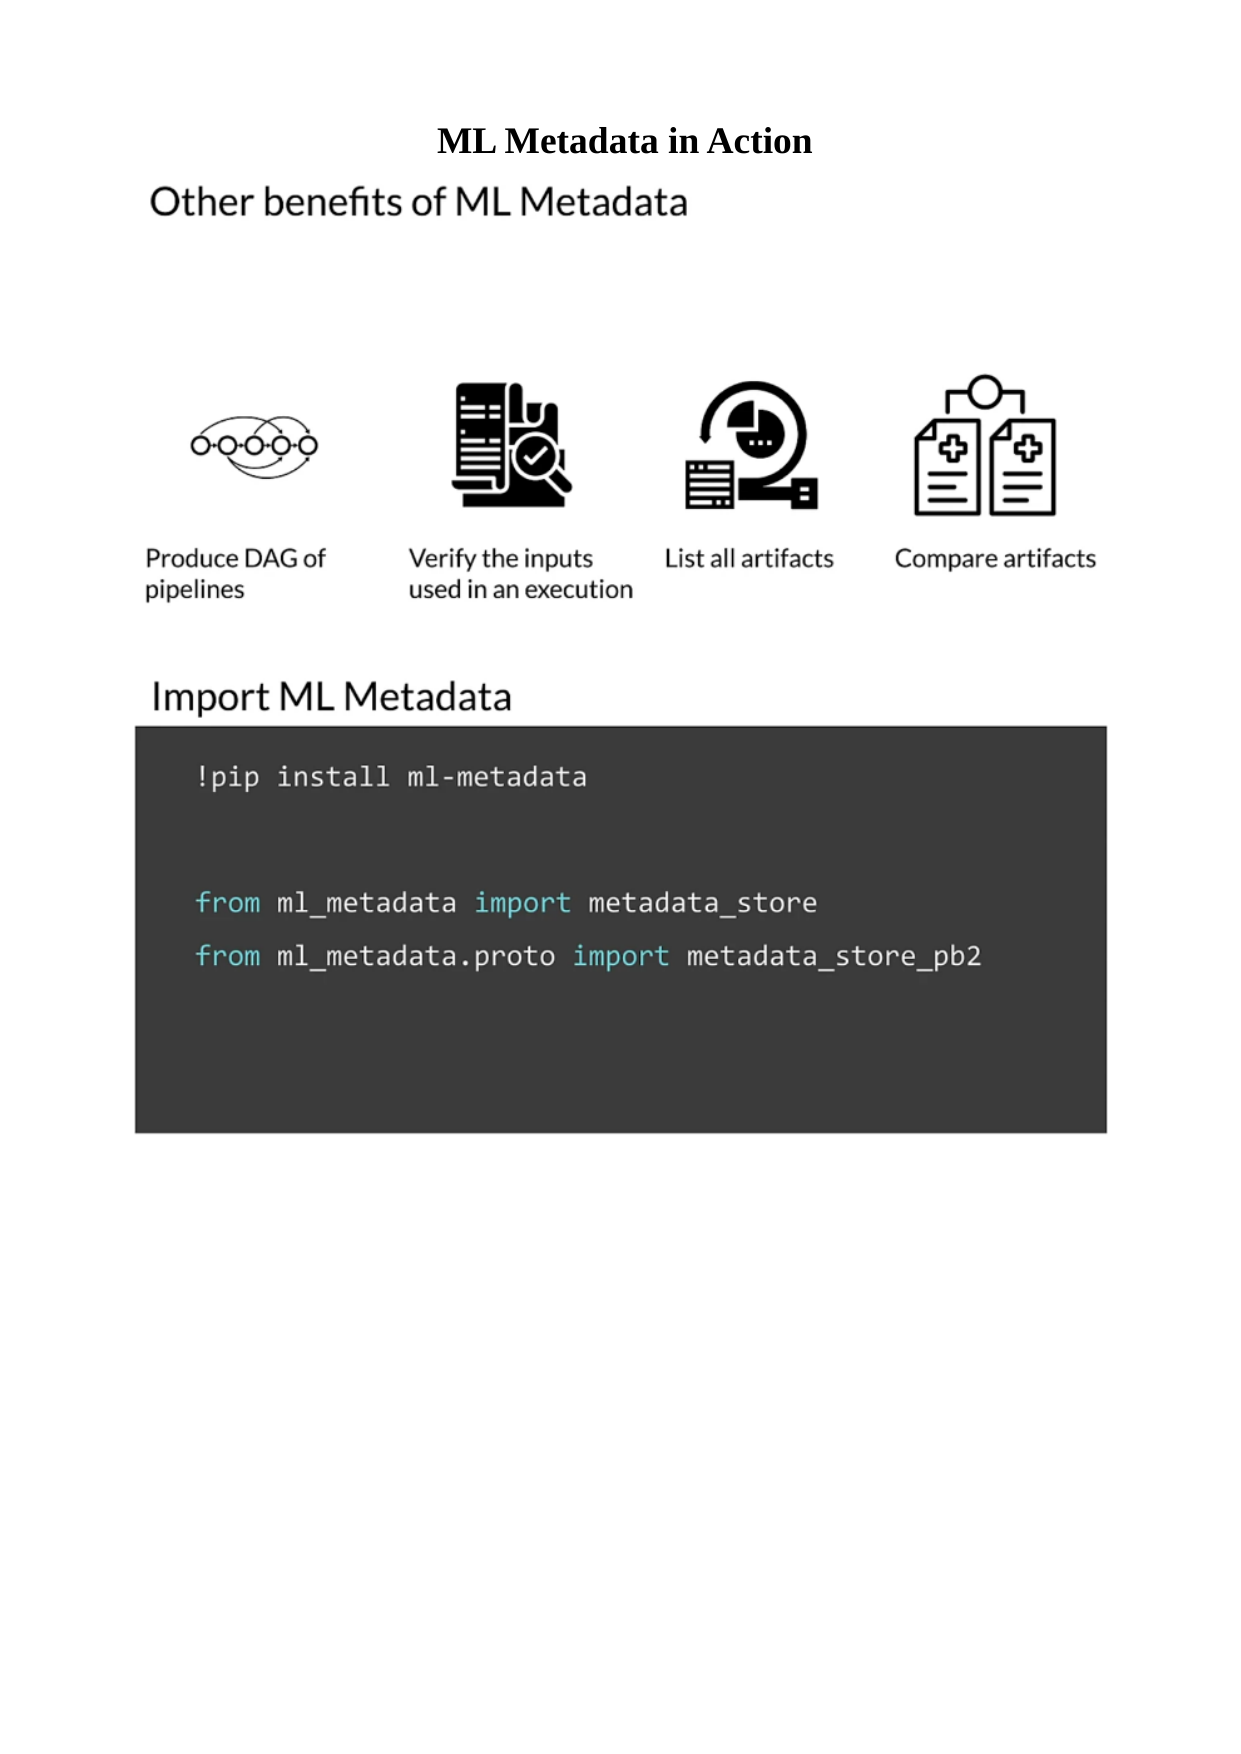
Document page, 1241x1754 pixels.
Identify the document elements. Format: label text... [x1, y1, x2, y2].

subtitle ML Metadata in Action [118, 118, 1122, 161]
picture [118, 173, 1123, 617]
picture [118, 660, 1123, 1146]
